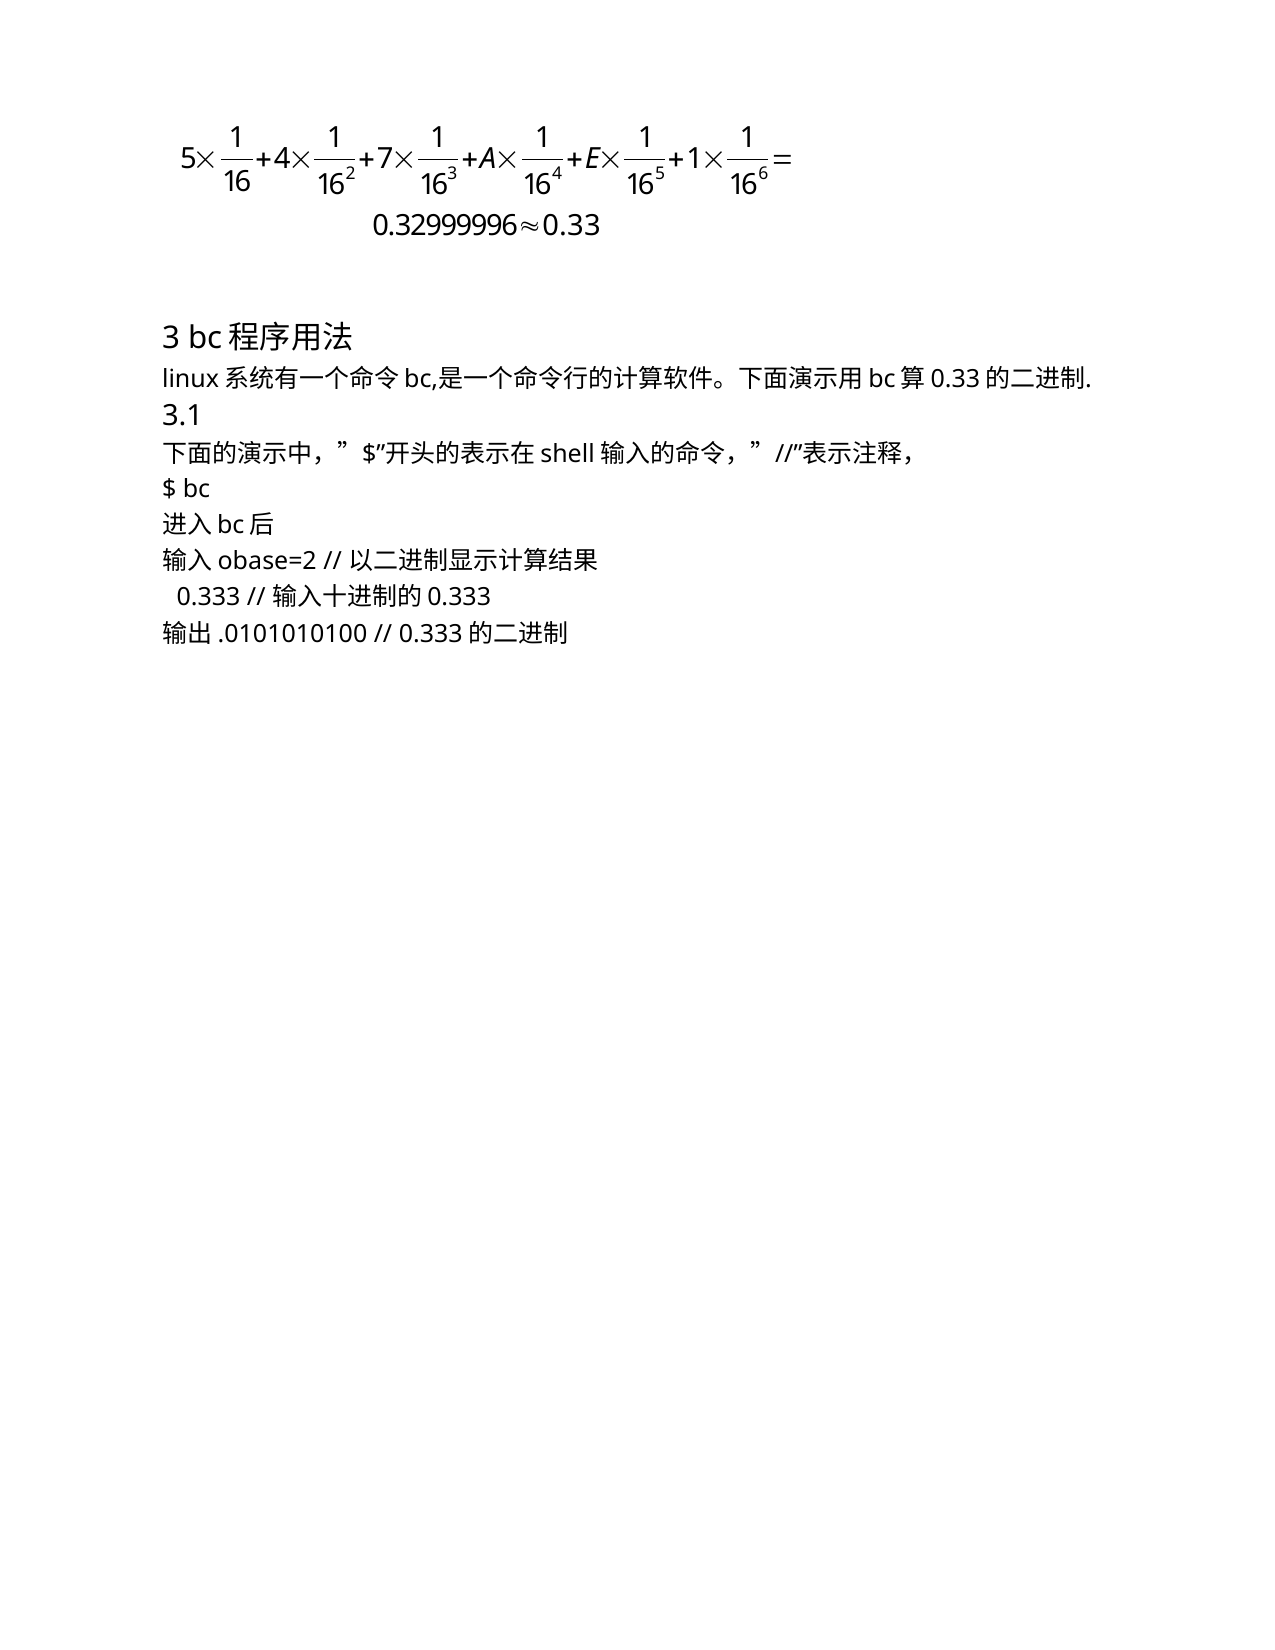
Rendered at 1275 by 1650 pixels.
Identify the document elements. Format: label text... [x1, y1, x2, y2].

text linux系统有一个命令bc,是一个命令行的计算软件。下面演示用bc算0.33的二进制. [118, 358, 1157, 394]
text 输入 obase=2 // 以二进制显示计算结果 [118, 541, 1157, 577]
text 0.333 // 输入十进制的0.333 [118, 577, 1157, 613]
text 下面的演示中，”$”开头的表示在shell输入的命令，”//”表示注释， [118, 434, 1157, 470]
text 输出 .0101010100 // 0.333的二进制 [118, 613, 1157, 649]
text 3 bc程序用法 [118, 313, 1157, 358]
text $ bc [118, 470, 1157, 504]
text 3.1 [118, 394, 1157, 434]
text 进入bc后 [118, 504, 1157, 541]
